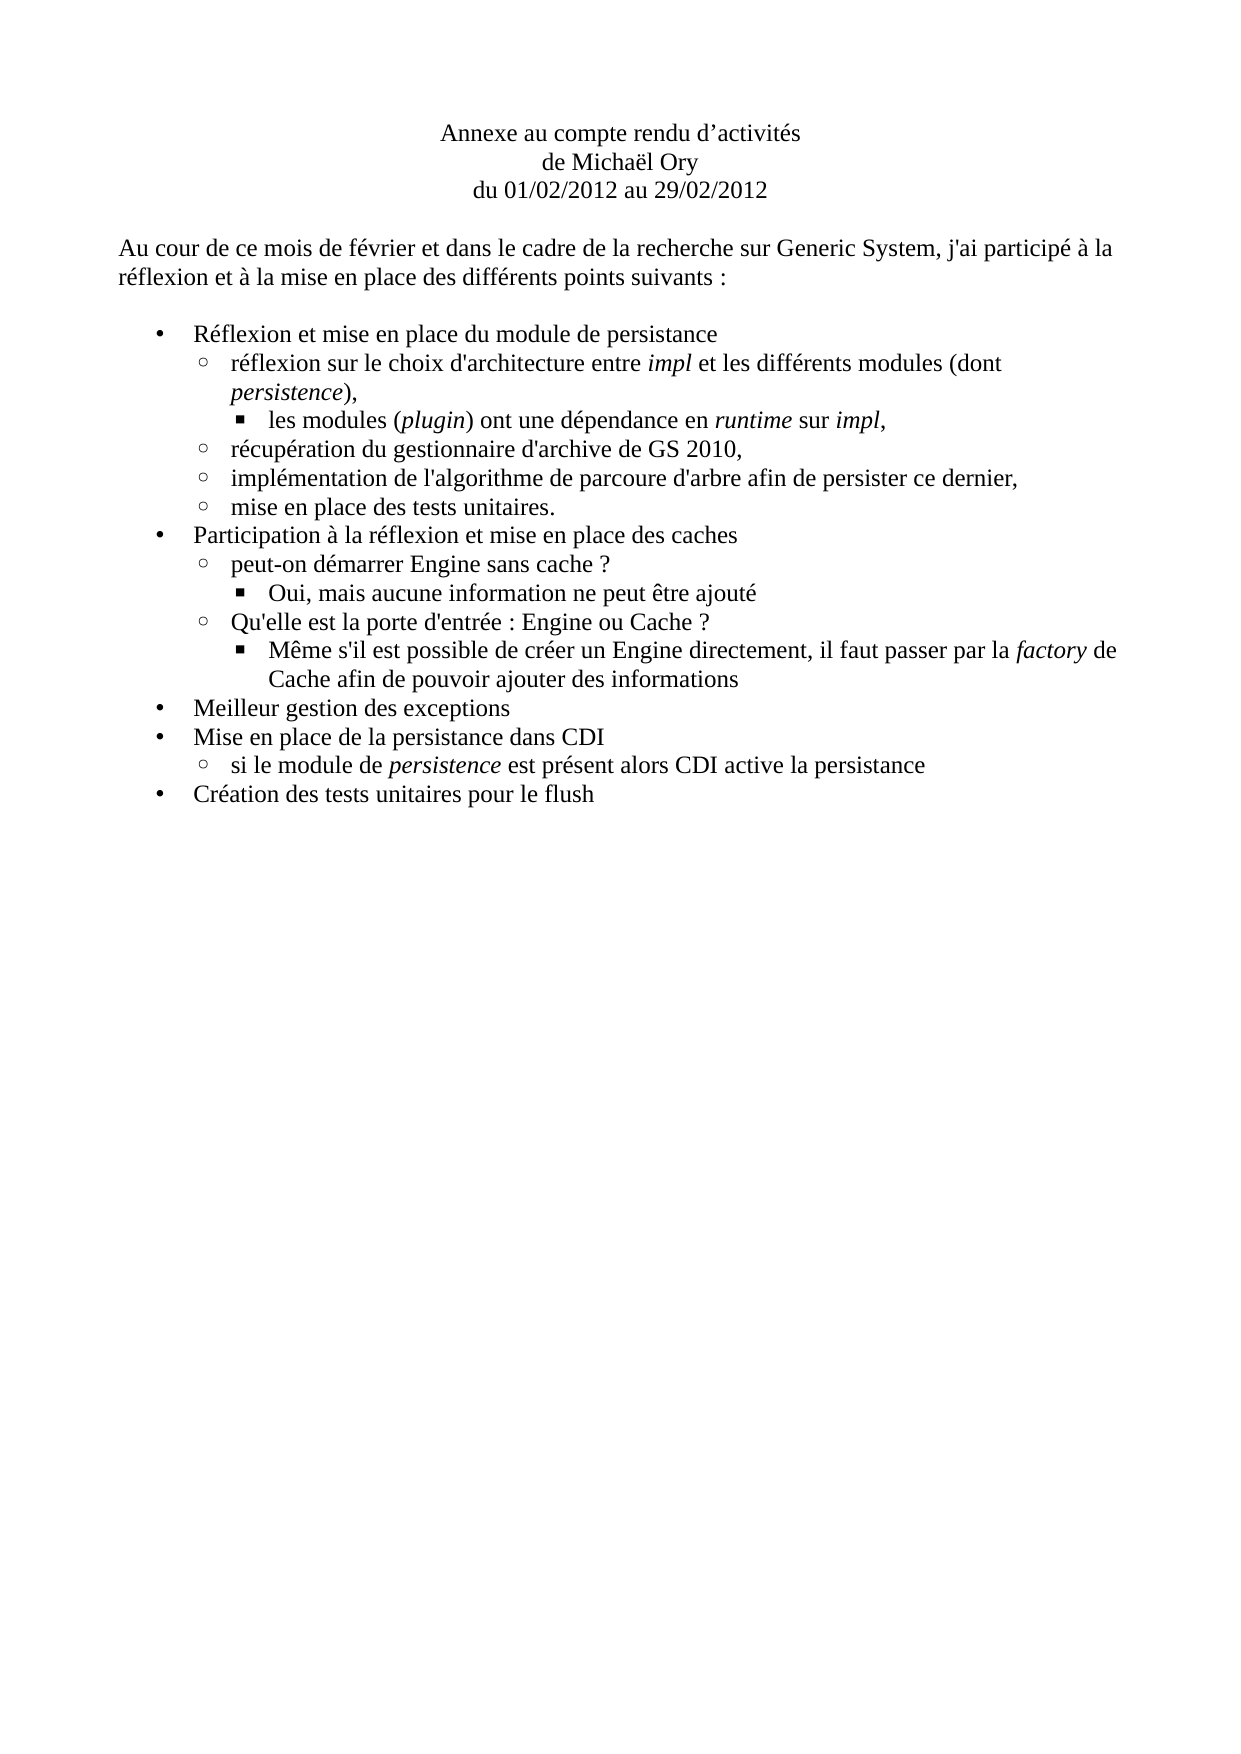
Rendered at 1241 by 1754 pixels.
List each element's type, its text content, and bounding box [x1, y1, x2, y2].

list Mise en place de la persistance dans CDI [156, 722, 1122, 751]
list Meilleur gestion des exceptions [156, 693, 1122, 722]
text Annexe au compte rendu d’activités [118, 118, 1122, 147]
list récupération du gestionnaire d'archive de GS 2010, [193, 434, 1122, 463]
list Oui, mais aucune information ne peut être ajouté [231, 578, 1122, 607]
text du 01/02/2012 au 29/02/2012 [118, 176, 1122, 204]
list Participation à la réflexion et mise en place des caches [156, 521, 1122, 549]
list mise en place des tests unitaires. [193, 492, 1122, 521]
list Même s'il est possible de créer un Engine directement, il faut passer par la factory de Cache afin de pouvoir ajouter des informations [231, 636, 1122, 693]
list Réflexion et mise en place du module de persistance [156, 319, 1122, 348]
list peut-on démarrer Engine sans cache ? [193, 549, 1122, 578]
list implémentation de l'algorithme de parcoure d'arbre afin de persister ce dernier, [193, 463, 1122, 492]
text Au cour de ce mois de février et dans le cadre de la recherche sur Generic System, j'ai participé à la réflexion et à la mise en place des différents points suivants : [118, 233, 1122, 291]
list les modules (plugin) ont une dépendance en runtime sur impl, [231, 406, 1122, 434]
list Qu'elle est la porte d'entrée : Engine ou Cache ? [193, 607, 1122, 636]
list Création des tests unitaires pour le flush [156, 779, 1122, 808]
text de Michaël Ory [118, 147, 1122, 176]
list si le module de persistence est présent alors CDI active la persistance [193, 751, 1122, 779]
list réflexion sur le choix d'architecture entre impl et les différents modules (dont persistence), [193, 348, 1122, 406]
